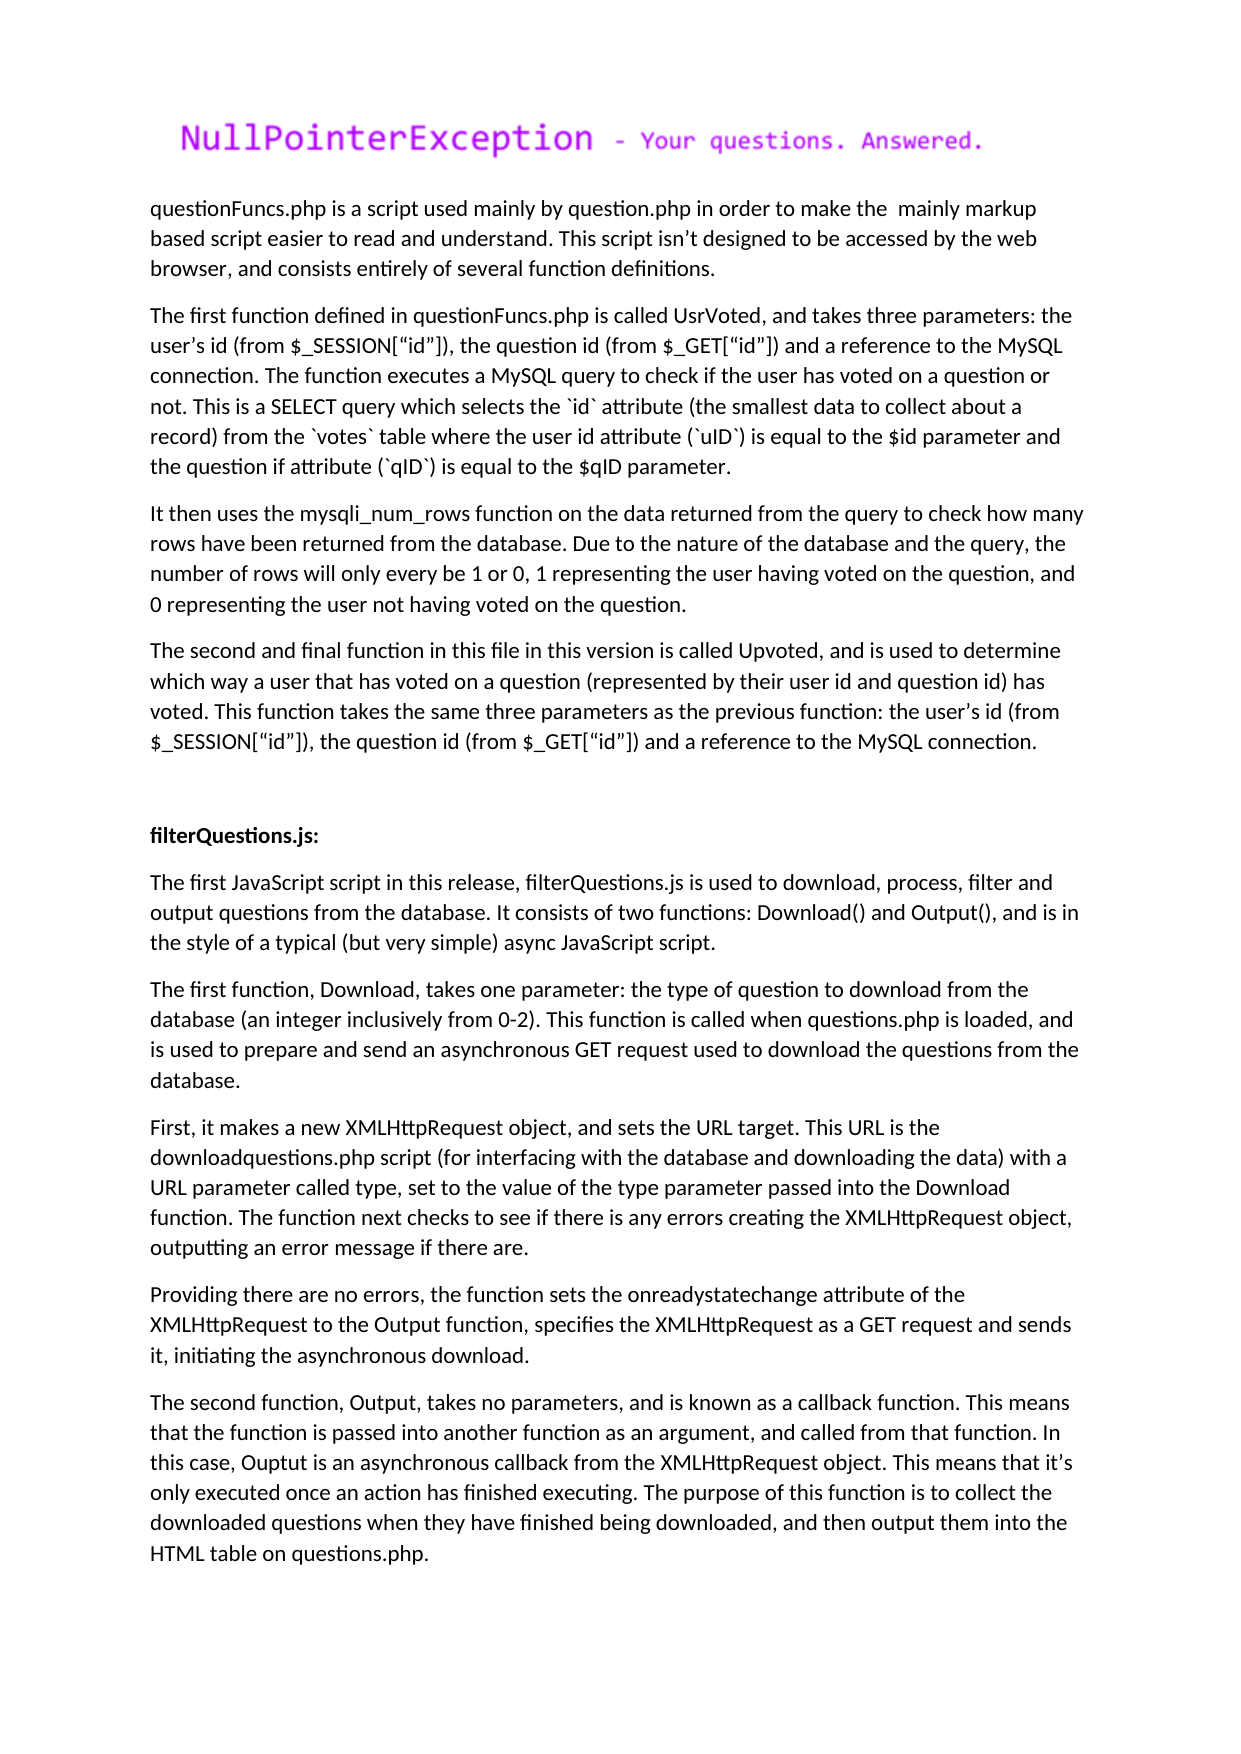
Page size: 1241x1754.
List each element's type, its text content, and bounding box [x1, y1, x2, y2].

text The first function defined in questionFuncs.php is called UsrVoted, and takes three parameters: the user’s id (from $_SESSION[“id”]), the question id (from $_GET[“id”]) and a reference to the MySQL connection. The function executes a MySQL query to check if the user has voted on a question or not. This is a SELECT query which selects the `id` attribute (the smallest data to collect about a record) from the `votes` table where the user id attribute (`uID`) is equal to the $id parameter and the question if attribute (`qID`) is equal to the $qID parameter. [150, 301, 1090, 480]
text The second and final function in this file in this version is called Upvoted, and is used to determine which way a user that has voted on a question (represented by their user id and question id) has voted. This function takes the same three parameters as the previous function: the user’s id (from $_SESSION[“id”]), the question id (from $_GET[“id”]) and a reference to the MySQL connection. [150, 637, 1090, 755]
text It then uses the mysqli_num_rows function on the data returned from the query to check how many rows have been returned from the database. Due to the nature of the database and the query, the number of rows will only every be 1 or 0, 1 representing the user having voted on the question, and 0 representing the user not having voted on the question. [150, 499, 1090, 618]
text The first JavaScript script in this release, filterQuestions.js is used to download, process, filter and output questions from the database. It consists of two functions: Download() and Output(), and is in the style of a typical (but very simple) async JavaScript script. [150, 868, 1090, 956]
text Providing there are no errors, the function sets the onreadystatechange attribute of the XMLHttpRequest to the Output function, specifies the XMLHttpRequest as a GET request and sends it, initiating the asynchronous download. [150, 1280, 1090, 1369]
text The first function, Download, takes one parameter: the type of question to download from the database (an integer inclusively from 0-2). This function is called when questions.php is loaded, and is used to prepare and send an asynchronous GET request used to download the questions from the database. [150, 975, 1090, 1094]
text The second function, Output, takes no parameters, and is known as a callback function. This means that the function is passed into another function as an argument, and called from that function. In this case, Ouptut is an asynchronous callback from the XMLHttpRequest object. This means that it’s only executed once an action has finished executing. The purpose of this function is to collect the downloaded questions when they have finished being downloaded, and then output them into the HTML table on questions.php. [150, 1388, 1090, 1567]
text filterQuestions.js: [150, 821, 1090, 849]
text First, it makes a new XMLHttpRequest object, and sets the URL target. This URL is the downloadquestions.php script (for interfacing with the database and downloading the data) with a URL parameter called type, set to the value of the type parameter passed into the Download function. The function next checks to see if there is any errors creating the XMLHttpRequest object, outputting an error message if there are. [150, 1113, 1090, 1262]
text questionFuncs.php is a script used mainly by question.php in order to make the mainly markup based script easier to read and understand. This script isn’t designed to be accessed by the web browser, and consists entirely of several function definitions. [150, 194, 1090, 282]
picture [150, 73, 1091, 194]
